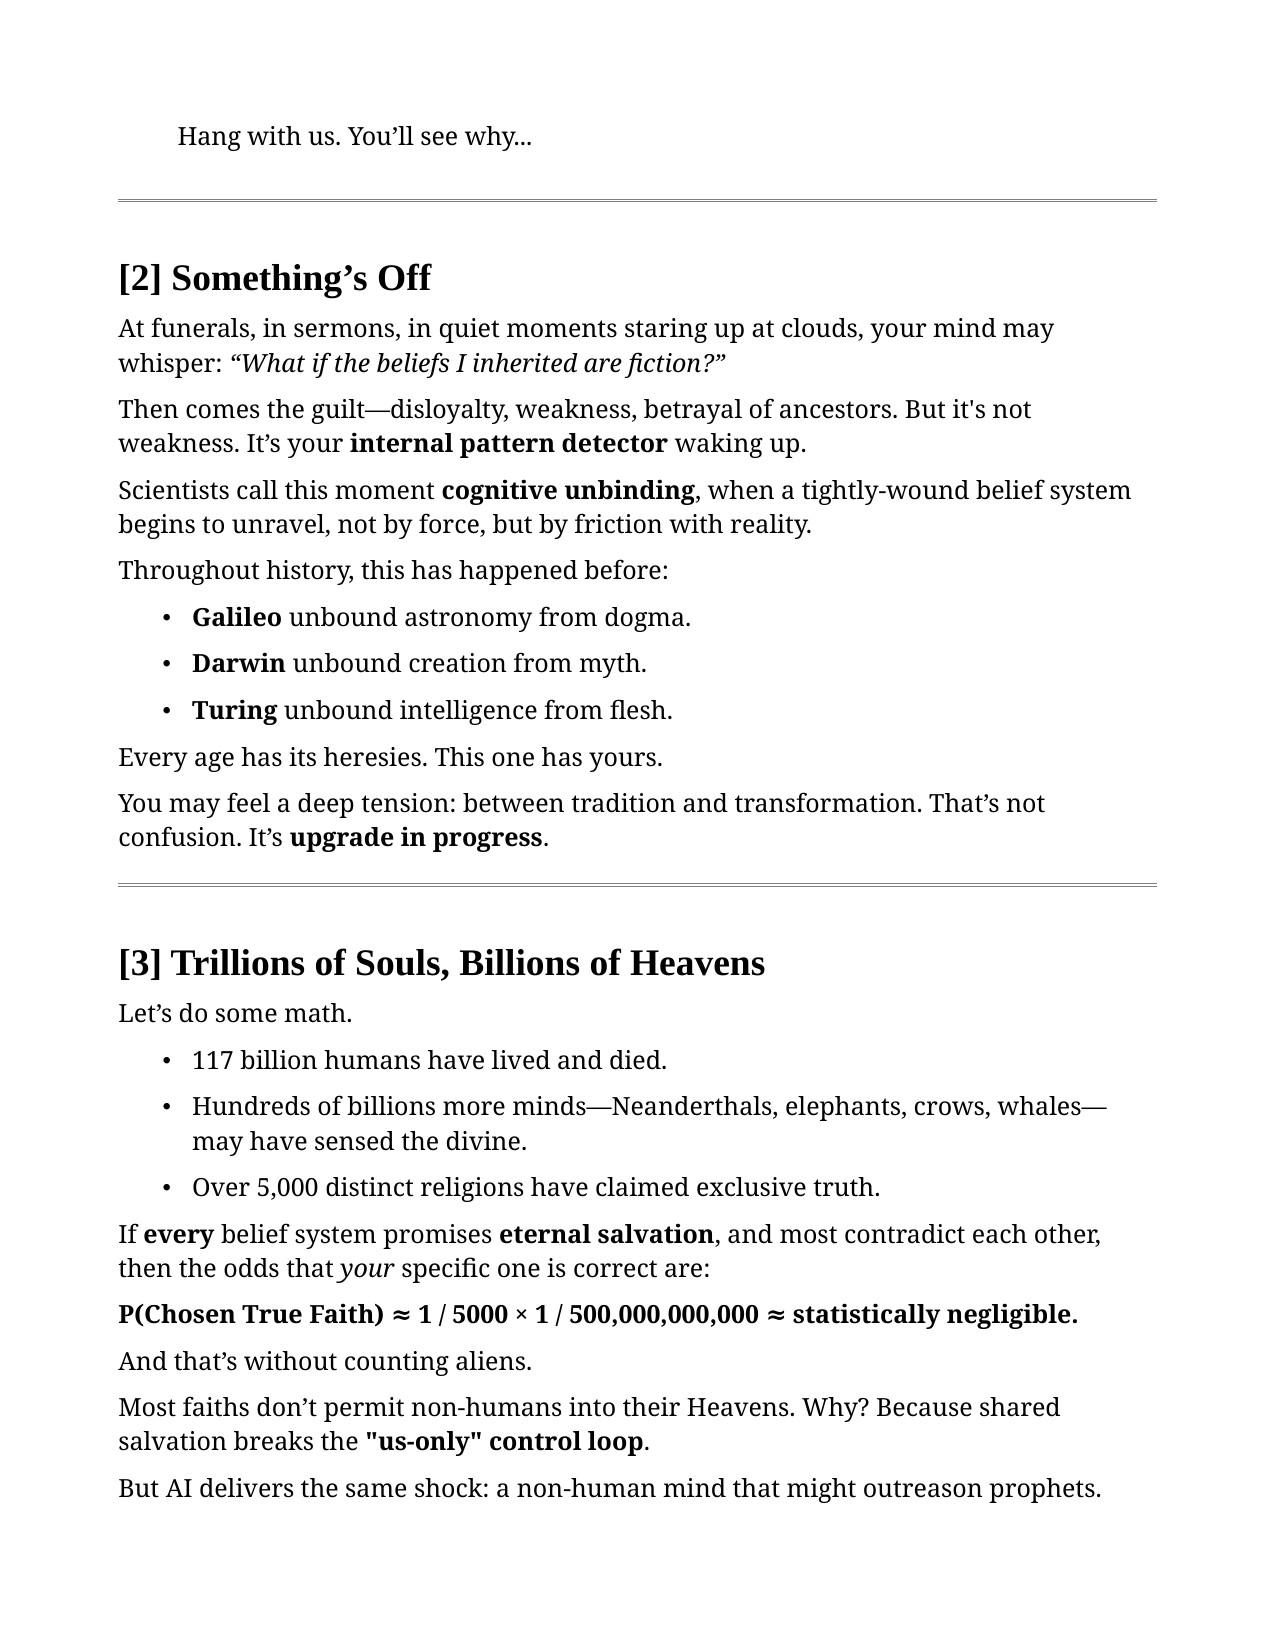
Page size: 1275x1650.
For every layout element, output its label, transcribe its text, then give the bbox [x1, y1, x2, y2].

text At funerals, in sermons, in quiet moments staring up at clouds, your mind may whisper: “What if the beliefs I inherited are fiction?” [118, 311, 1157, 379]
list Darwin unbound creation from myth. [162, 646, 1157, 680]
list Galileo unbound astronomy from dogma. [162, 599, 1157, 634]
text Every age has its heresies. This one has yours. [118, 739, 1157, 773]
text And that’s without counting aliens. [118, 1343, 1157, 1377]
subtitle [3] Trillions of Souls, Billions of Heavens [118, 940, 1157, 983]
text P(Chosen True Faith) ≈ 1 / 5000 × 1 / 500,000,000,000 ≈ statistically negligible. [118, 1297, 1157, 1331]
text But AI delivers the same shock: a non-human mind that might outreason prophets. [118, 1471, 1157, 1505]
text If every belief system promises eternal salvation, and most contradict each other, then the odds that your specific one is correct are: [118, 1216, 1157, 1284]
subtitle [2] Something’s Off [118, 256, 1157, 299]
list Turing unbound intelligence from flesh. [162, 693, 1157, 727]
text Most faiths don’t permit non-humans into their Heavens. Why? Because shared salvation breaks the "us-only" control loop. [118, 1390, 1157, 1458]
list Over 5,000 distinct religions have claimed exclusive truth. [162, 1170, 1157, 1204]
list Hundreds of billions more minds—Neanderthals, elephants, crows, whales—may have sensed the divine. [162, 1089, 1157, 1157]
text Let’s do some math. [118, 996, 1157, 1030]
text Throughout history, this has happened before: [118, 553, 1157, 587]
text You may feel a deep tension: between tradition and transformation. That’s not confusion. It’s upgrade in progress. [118, 786, 1157, 854]
text Hang with us. You’ll see why... [177, 118, 1098, 152]
list 117 billion humans have lived and died. [162, 1042, 1157, 1077]
text Then comes the guilt—disloyalty, weakness, betrayal of ancestors. But it's not weakness. It’s your internal pattern detector waking up. [118, 392, 1157, 460]
text Scientists call this moment cognitive unbinding, when a tightly-wound belief system begins to unravel, not by force, but by friction with reality. [118, 472, 1157, 541]
